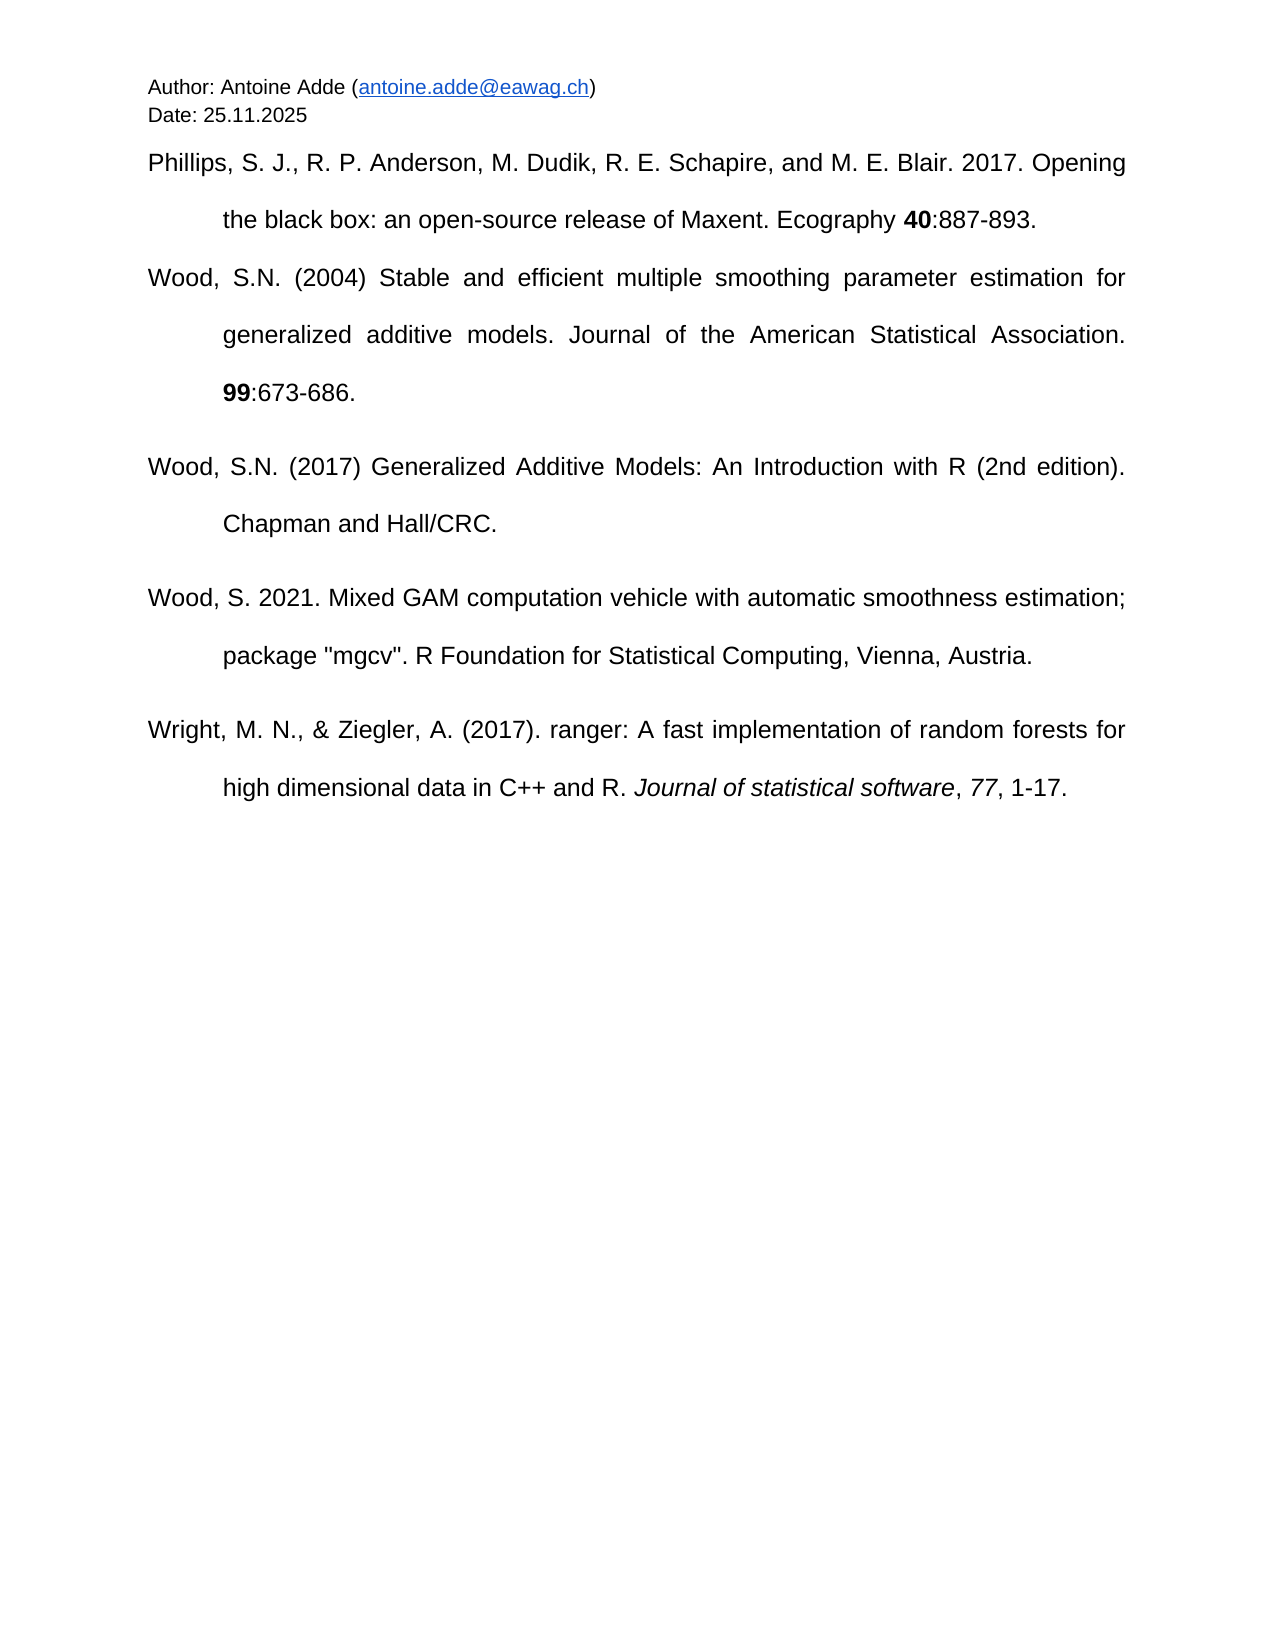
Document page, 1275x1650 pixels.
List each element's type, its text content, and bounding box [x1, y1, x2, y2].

text Wood, S. 2021. Mixed GAM computation vehicle with automatic smoothness estimation; package "mgcv". R Foundation for Statistical Computing, Vienna, Austria. [148, 583, 1127, 670]
text Wood, S.N. (2017) Generalized Additive Models: An Introduction with R (2nd edition). Chapman and Hall/CRC. [148, 452, 1127, 538]
text Wright, M. N., & Ziegler, A. (2017). ranger: A fast implementation of random forests for high dimensional data in C++ and R. Journal of statistical software, 77, 1-17. [148, 715, 1127, 801]
text Phillips, S. J., R. P. Anderson, M. Dudik, R. E. Schapire, and M. E. Blair. 2017. Opening the black box: an open-source release of Maxent. Ecography 40:887-893. [148, 148, 1127, 234]
text Wood, S.N. (2004) Stable and efficient multiple smoothing parameter estimation for generalized additive models. Journal of the American Statistical Association. 99:673-686. [148, 263, 1127, 406]
